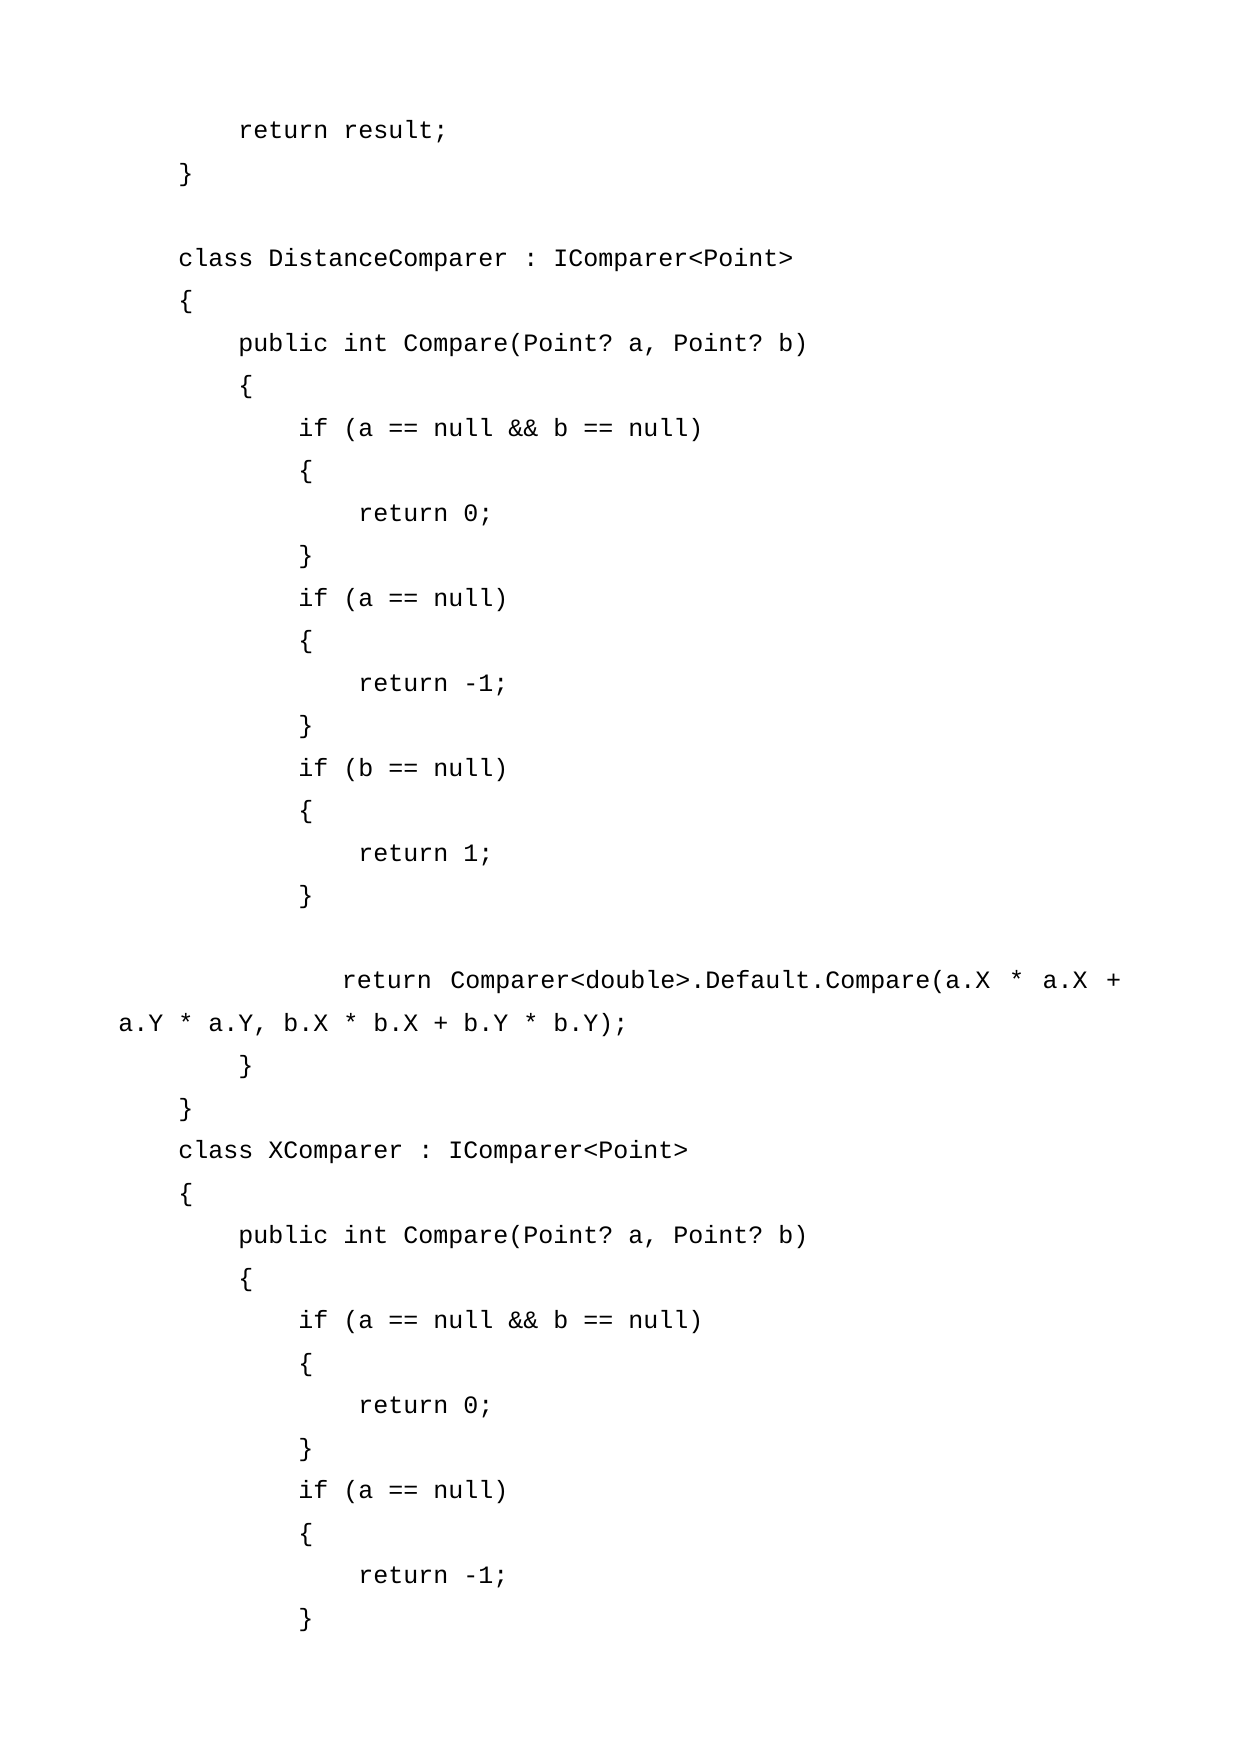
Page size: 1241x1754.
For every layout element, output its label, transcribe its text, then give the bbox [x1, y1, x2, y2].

text if (a == null && b == null) [118, 1308, 1122, 1336]
text { [118, 288, 1122, 316]
text } [118, 1606, 1122, 1634]
text { [118, 1266, 1122, 1294]
text public int Compare(Point? a, Point? b) [118, 331, 1122, 359]
text class XComparer : IComparer<Point> [118, 1138, 1122, 1166]
text } [118, 883, 1122, 911]
text if (b == null) [118, 756, 1122, 784]
text { [118, 798, 1122, 826]
text { [118, 373, 1122, 401]
text if (a == null) [118, 586, 1122, 614]
text { [118, 1181, 1122, 1209]
text { [118, 1351, 1122, 1379]
text return 0; [118, 1393, 1122, 1421]
text } [118, 161, 1122, 189]
text } [118, 543, 1122, 571]
text return -1; [118, 1563, 1122, 1591]
text return 0; [118, 501, 1122, 529]
text { [118, 1521, 1122, 1549]
text return -1; [118, 671, 1122, 699]
text } [118, 1436, 1122, 1464]
text } [118, 1096, 1122, 1124]
text class DistanceComparer : IComparer<Point> [118, 246, 1122, 274]
text { [118, 628, 1122, 656]
text if (a == null && b == null) [118, 416, 1122, 444]
text } [118, 713, 1122, 741]
text return 1; [118, 841, 1122, 869]
text } [118, 1053, 1122, 1081]
text public int Compare(Point? a, Point? b) [118, 1223, 1122, 1251]
text if (a == null) [118, 1478, 1122, 1506]
text { [118, 458, 1122, 486]
text return result; [118, 118, 1122, 146]
text return Comparer<double>.Default.Compare(a.X * a.X + a.Y * a.Y, b.X * b.X + b.Y * b.Y); [118, 968, 1122, 1039]
